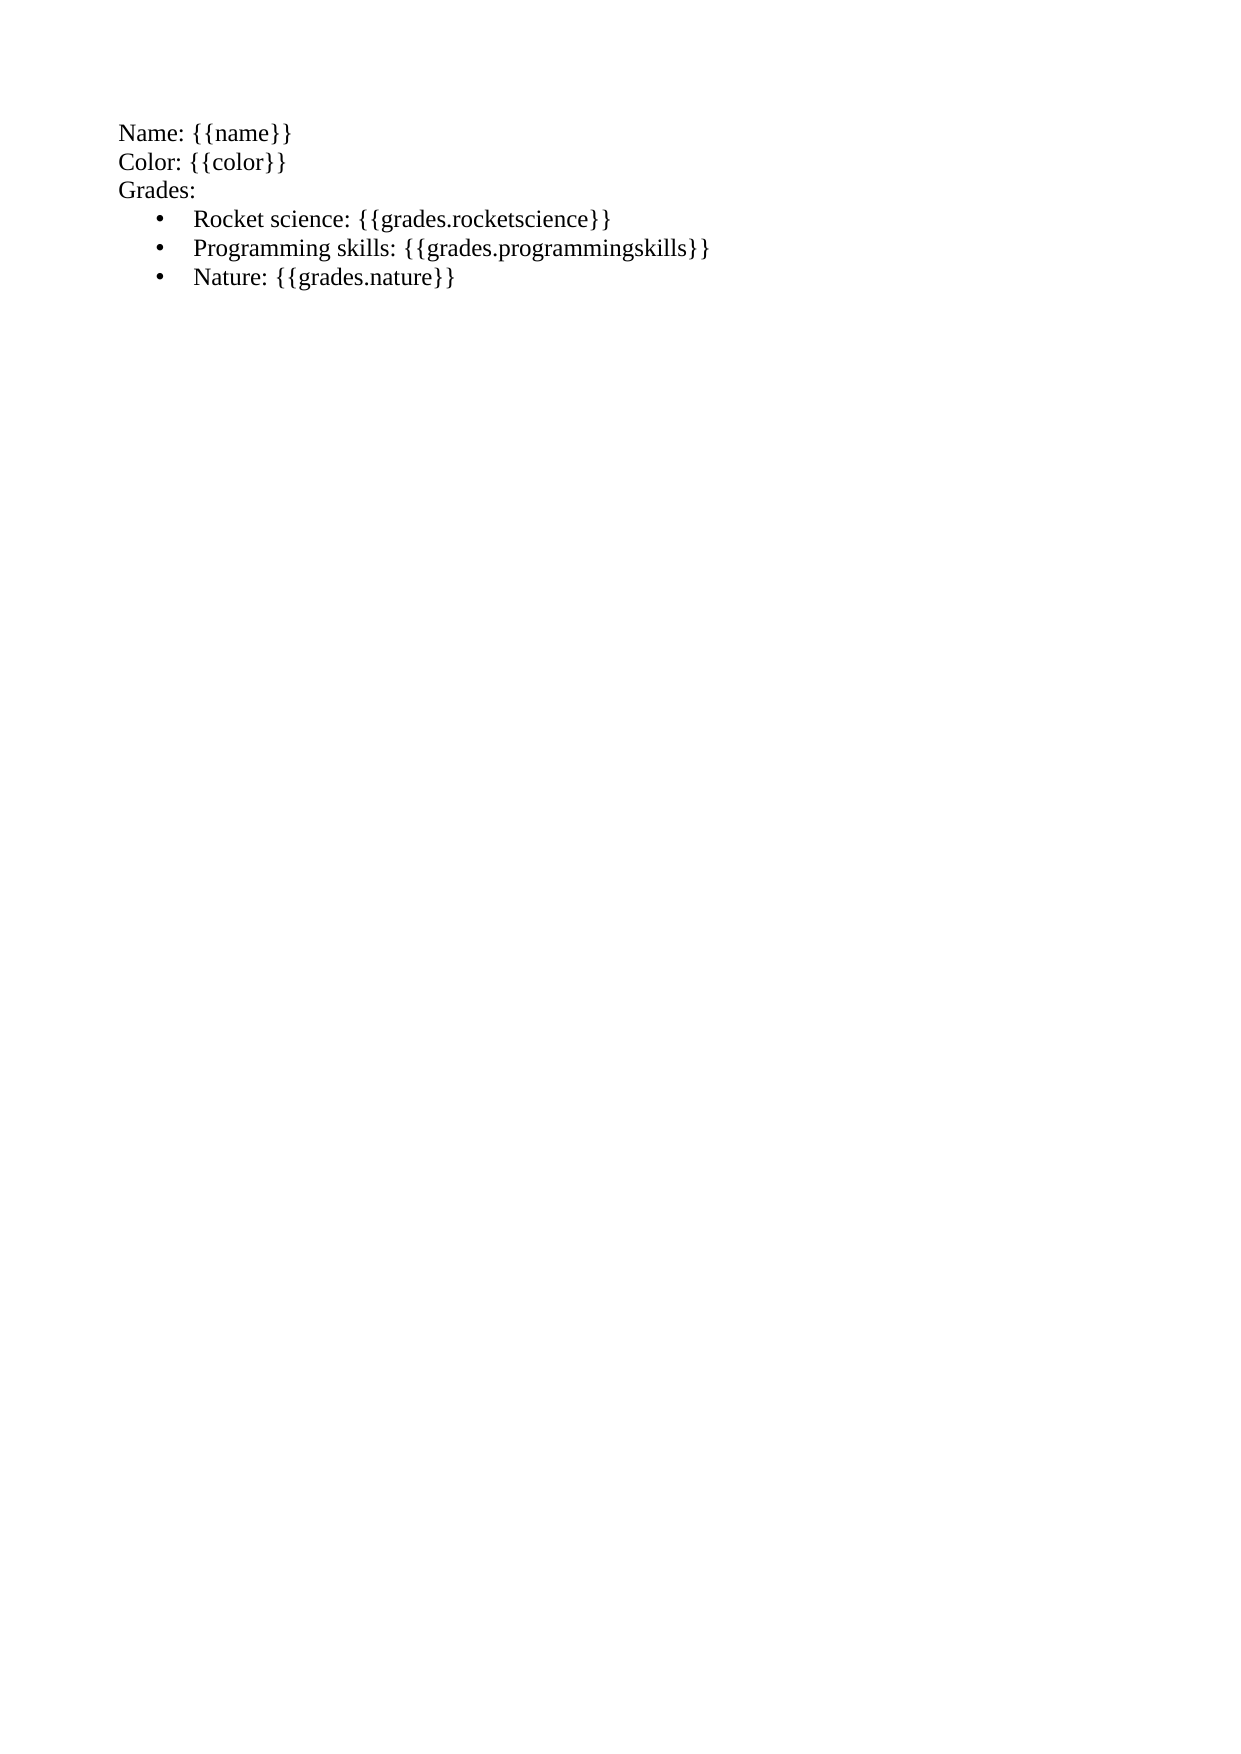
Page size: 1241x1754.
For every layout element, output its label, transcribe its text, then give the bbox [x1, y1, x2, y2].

text Grades: [118, 176, 1122, 204]
text Color: {{color}} [118, 147, 1122, 176]
list Nature: {{grades.nature}} [156, 262, 1122, 291]
text Name: {{name}} [118, 118, 1122, 147]
list Programming skills: {{grades.programmingskills}} [156, 233, 1122, 262]
list Rocket science: {{grades.rocketscience}} [156, 204, 1122, 233]
